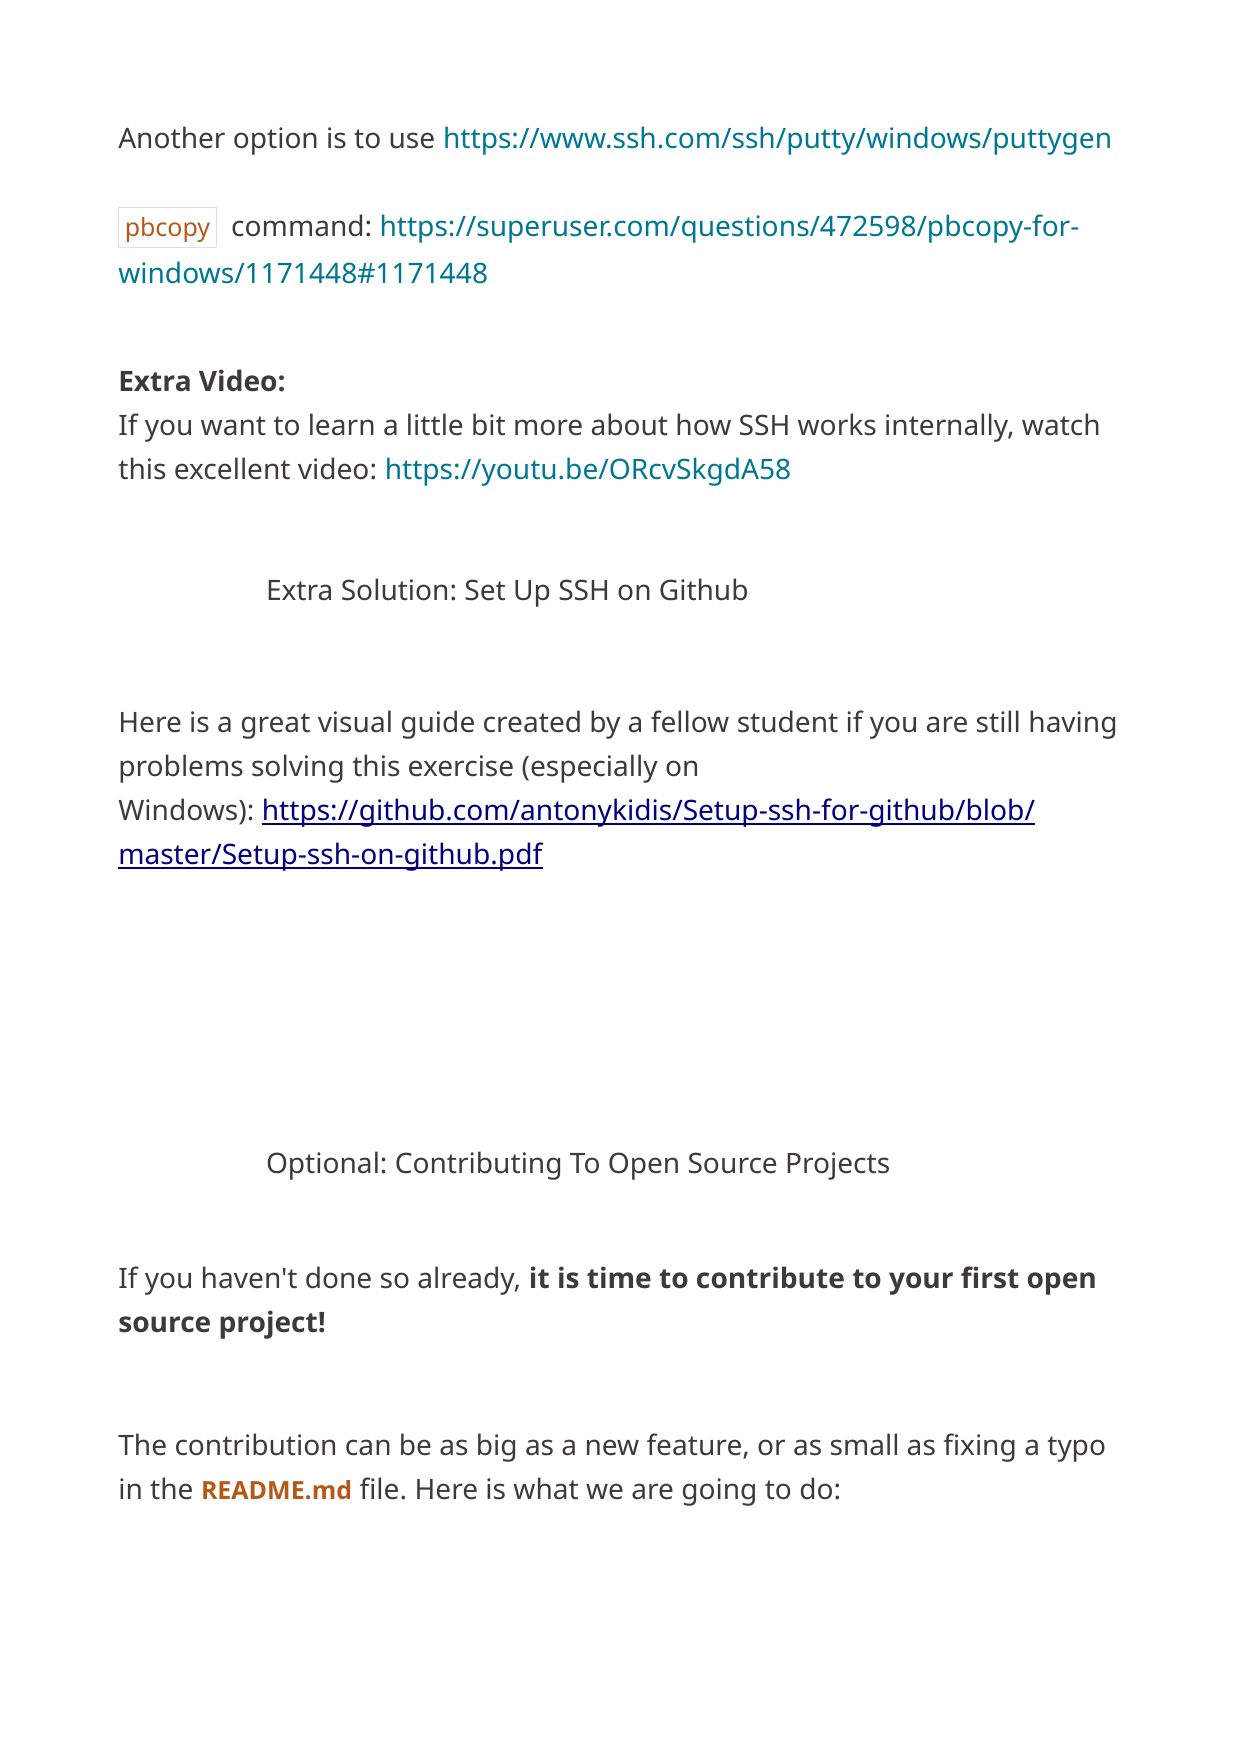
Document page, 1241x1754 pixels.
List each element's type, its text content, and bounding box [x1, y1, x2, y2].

text Another option is to use https://www.ssh.com/ssh/putty/windows/puttygen pbcopy command: https://superuser.com/questions/472598/pbcopy-for-windows/1171448#1171448 [118, 118, 1122, 291]
text Extra Video: If you want to learn a little bit more about how SSH works internally, watch this excellent video: https://youtu.be/ORcvSkgdA58 [118, 361, 1122, 488]
text If you haven't done so already, it is time to contribute to your first open source project! [118, 1258, 1122, 1340]
text The contribution can be as big as a new feature, or as small as fixing a typo in the README.md file. Here is what we are going to do: [118, 1425, 1122, 1507]
text Optional: Contributing To Open Source Projects [118, 1143, 1122, 1181]
text Here is a great visual guide created by a fellow student if you are still having problems solving this exercise (especially on Windows): https://github.com/antonykidis/Setup-ssh-for-github/blob/master/Setup-ssh-on-github.pdf [118, 702, 1122, 873]
text Extra Solution: Set Up SSH on Github [118, 570, 1122, 608]
